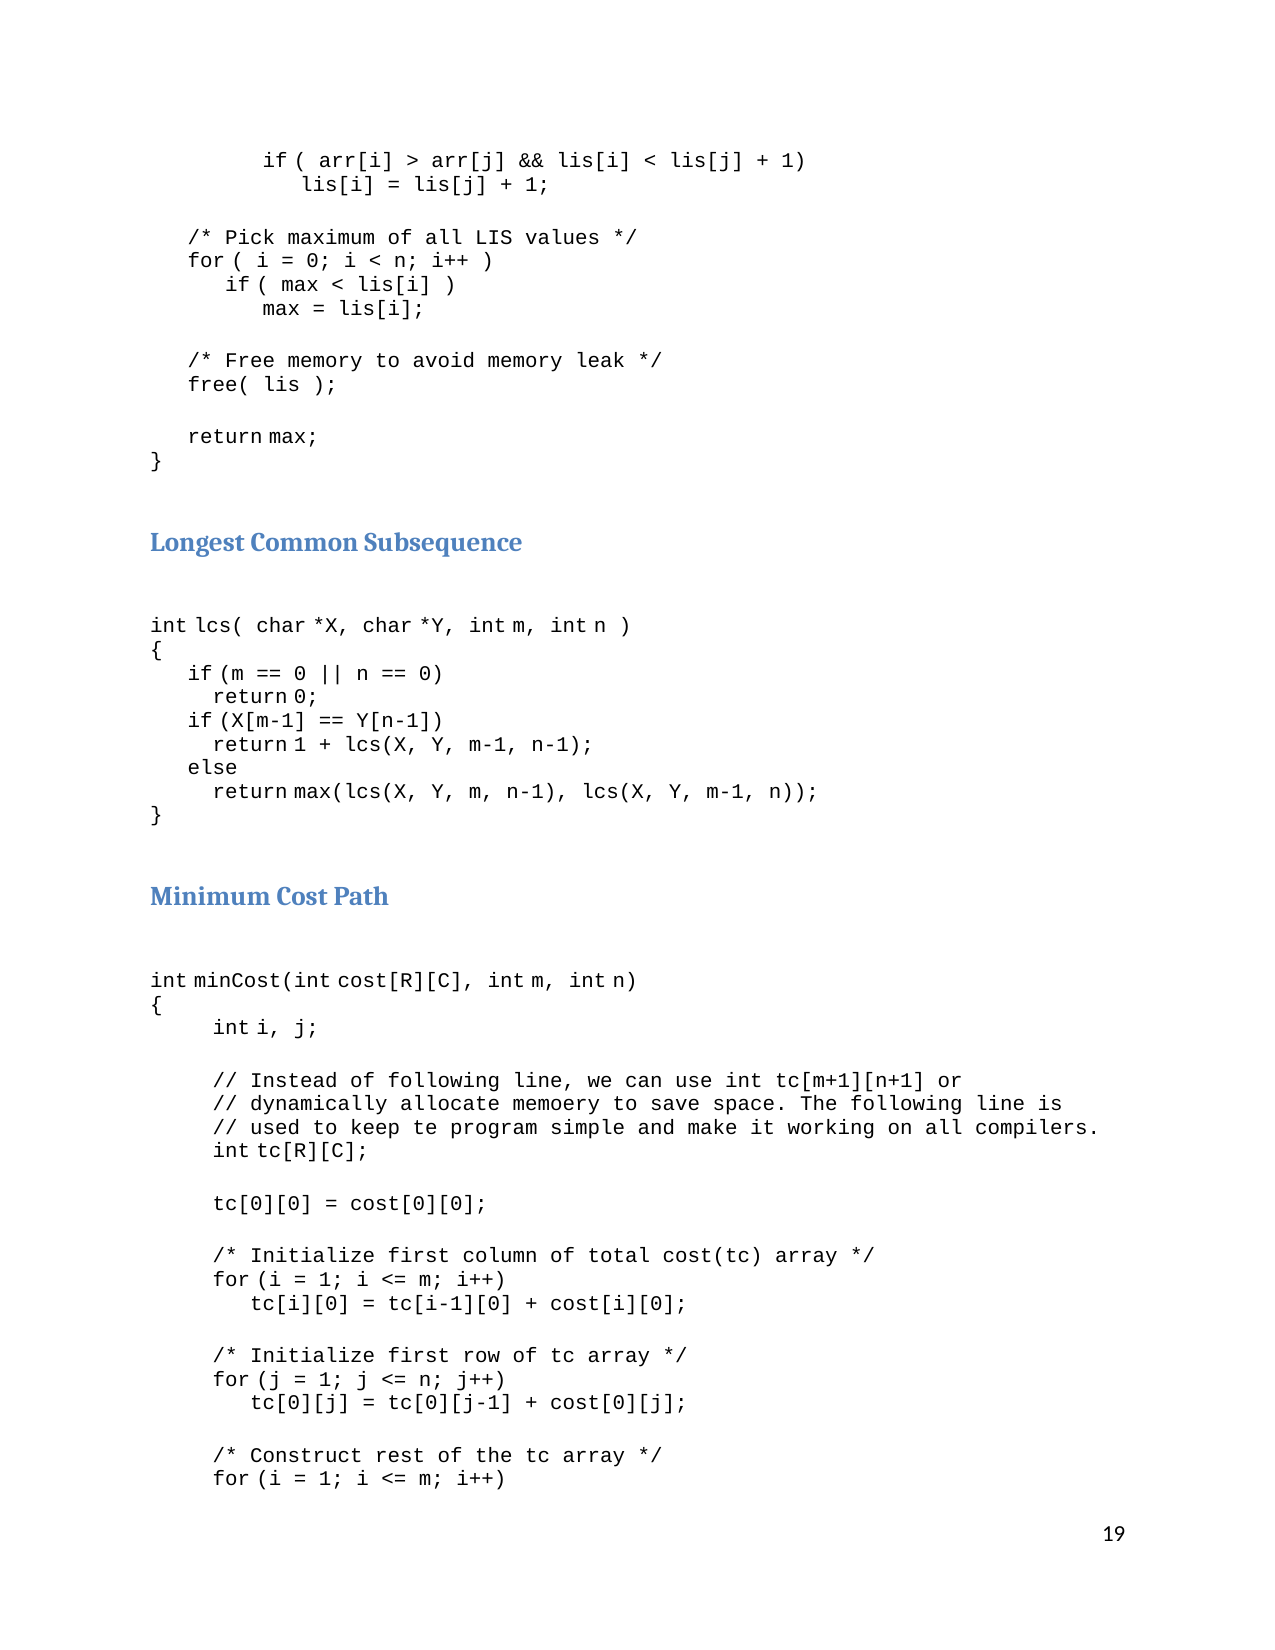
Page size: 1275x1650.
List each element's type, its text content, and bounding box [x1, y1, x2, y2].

text int minCost(int cost[R][C], int m, int n) [150, 970, 1125, 993]
text int lcs( char *X, char *Y, int m, int n ) [150, 615, 1125, 639]
text return 0; [150, 686, 1125, 710]
subtitle Minimum Cost Path [150, 881, 1125, 912]
text } [150, 450, 1125, 473]
text lis[i] = lis[j] + 1; [150, 174, 1125, 197]
text for ( i = 0; i < n; i++ ) [150, 251, 1125, 274]
text return 1 + lcs(X, Y, m-1, n-1); [150, 733, 1125, 757]
text tc[0][j] = tc[0][j-1] + cost[0][j]; [150, 1392, 1125, 1416]
text } [150, 804, 1125, 828]
text /* Pick maximum of all LIS values */ [150, 227, 1125, 251]
text /* Initialize first row of tc array */ [150, 1345, 1125, 1369]
text // dynamically allocate memoery to save space. The following line is [150, 1093, 1125, 1117]
text else [150, 757, 1125, 781]
text if ( max < lis[i] ) [150, 274, 1125, 298]
text if (m == 0 || n == 0) [150, 663, 1125, 686]
text int i, j; [150, 1017, 1125, 1041]
text for (i = 1; i <= m; i++) [150, 1468, 1125, 1492]
text /* Initialize first column of total cost(tc) array */ [150, 1245, 1125, 1269]
text for (j = 1; j <= n; j++) [150, 1369, 1125, 1392]
text free( lis ); [150, 374, 1125, 397]
text tc[i][0] = tc[i-1][0] + cost[i][0]; [150, 1293, 1125, 1316]
text int tc[R][C]; [150, 1141, 1125, 1164]
text for (i = 1; i <= m; i++) [150, 1269, 1125, 1293]
text { [150, 639, 1125, 663]
text max = lis[i]; [150, 298, 1125, 321]
text // Instead of following line, we can use int tc[m+1][n+1] or [150, 1069, 1125, 1093]
text if (X[m-1] == Y[n-1]) [150, 710, 1125, 733]
text { [150, 993, 1125, 1017]
text // used to keep te program simple and make it working on all compilers. [150, 1117, 1125, 1141]
text /* Construct rest of the tc array */ [150, 1445, 1125, 1468]
text if ( arr[i] > arr[j] && lis[i] < lis[j] + 1) [150, 150, 1125, 174]
text /* Free memory to avoid memory leak */ [150, 350, 1125, 374]
text tc[0][0] = cost[0][0]; [150, 1193, 1125, 1217]
text return max; [150, 426, 1125, 450]
subtitle Longest Common Subsequence [150, 527, 1125, 558]
text return max(lcs(X, Y, m, n-1), lcs(X, Y, m-1, n)); [150, 781, 1125, 804]
